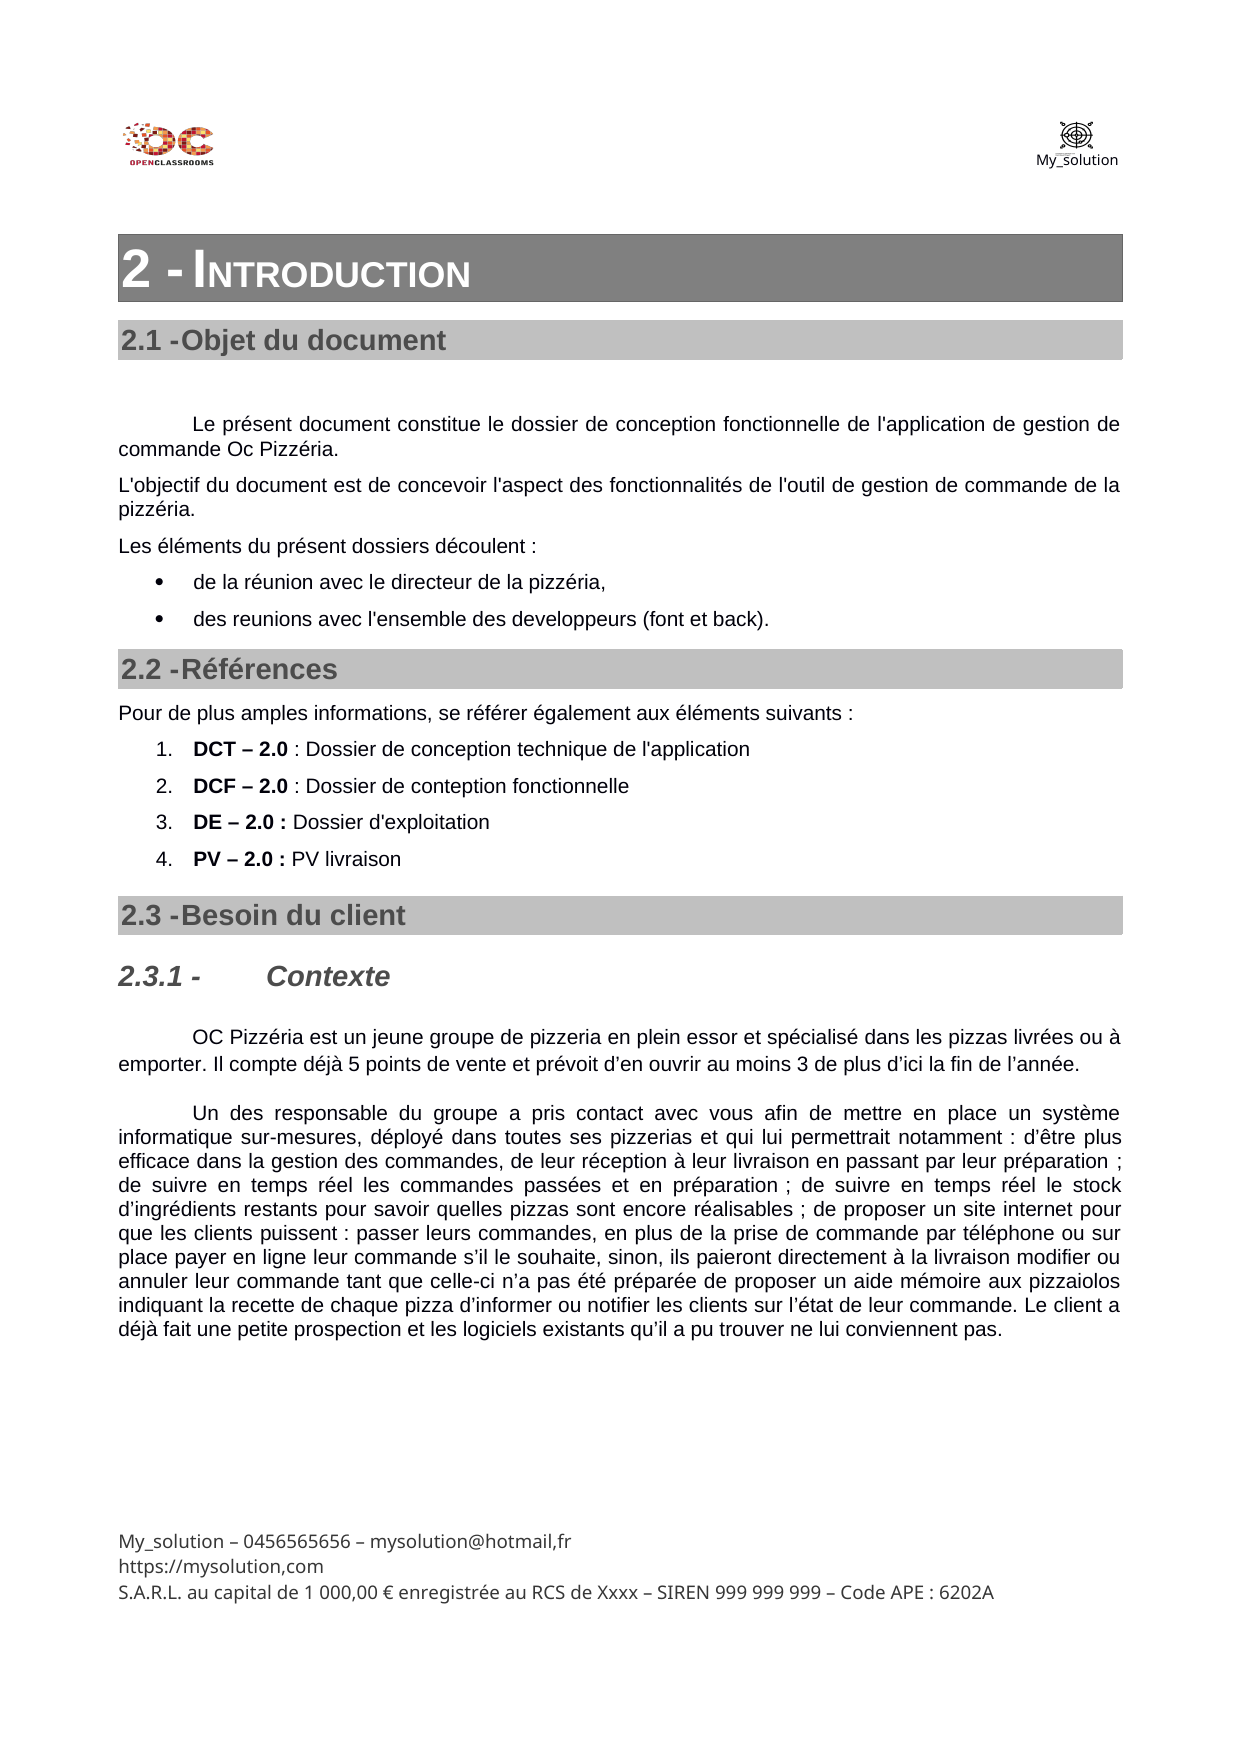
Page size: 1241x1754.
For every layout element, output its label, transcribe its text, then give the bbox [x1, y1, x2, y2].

text Pour de plus amples informations, se référer également aux éléments suivants : [118, 701, 1122, 725]
subtitle Références [119, 651, 1122, 688]
picture [1052, 118, 1101, 158]
list de la réunion avec le directeur de la pizzéria, [156, 570, 1122, 594]
subtitle Contexte [118, 959, 1122, 993]
list DE – 2.0 : Dossier d'exploitation [156, 810, 1122, 834]
subtitle Introduction [119, 235, 1122, 301]
text Les éléments du présent dossiers découlent : [118, 534, 1122, 558]
text Le présent document constitue le dossier de conception fonctionnelle de l'application de gestion de commande Oc Pizzéria. [118, 410, 1122, 461]
text OC Pizzéria est un jeune groupe de pizzeria en plein essor et spécialisé dans les pizzas livrées ou à emporter. Il compte déjà 5 points de vente et prévoit d’en ouvrir au moins 3 de plus d’ici la fin de l’année. [118, 1018, 1122, 1076]
subtitle Objet du document [119, 321, 1122, 359]
list DCT – 2.0 : Dossier de conception technique de l'application [156, 737, 1122, 761]
list PV – 2.0 : PV livraison [156, 847, 1122, 871]
text L'objectif du document est de concevoir l'aspect des fonctionnalités de l'outil de gestion de commande de la pizzéria. [118, 473, 1122, 521]
list des reunions avec l'ensemble des developpeurs (font et back). [156, 607, 1122, 631]
subtitle Besoin du client [119, 897, 1122, 934]
text Un des responsable du groupe a pris contact avec vous afin de mettre en place un système informatique sur-mesures, déployé dans toutes ses pizzerias et qui lui permettrait notamment : d’être plus efficace dans la gestion des commandes, de leur réception à leur livraison en passant par leur préparation ; de suivre en temps réel les commandes passées et en préparation ; de suivre en temps réel le stock d’ingrédients restants pour savoir quelles pizzas sont encore réalisables ; de proposer un site internet pour que les clients puissent : passer leurs commandes, en plus de la prise de commande par téléphone ou sur place payer en ligne leur commande s’il le souhaite, sinon, ils paieront directement à la livraison modifier ou annuler leur commande tant que celle-ci n’a pas été préparée de proposer un aide mémoire aux pizzaiolos indiquant la recette de chaque pizza d’informer ou notifier les clients sur l’état de leur commande. Le client a déjà fait une petite prospection et les logiciels existants qu’il a pu trouver ne lui conviennent pas. [118, 1101, 1122, 1340]
list DCF – 2.0 : Dossier de conteption fonctionnelle [156, 774, 1122, 798]
picture [119, 118, 217, 170]
